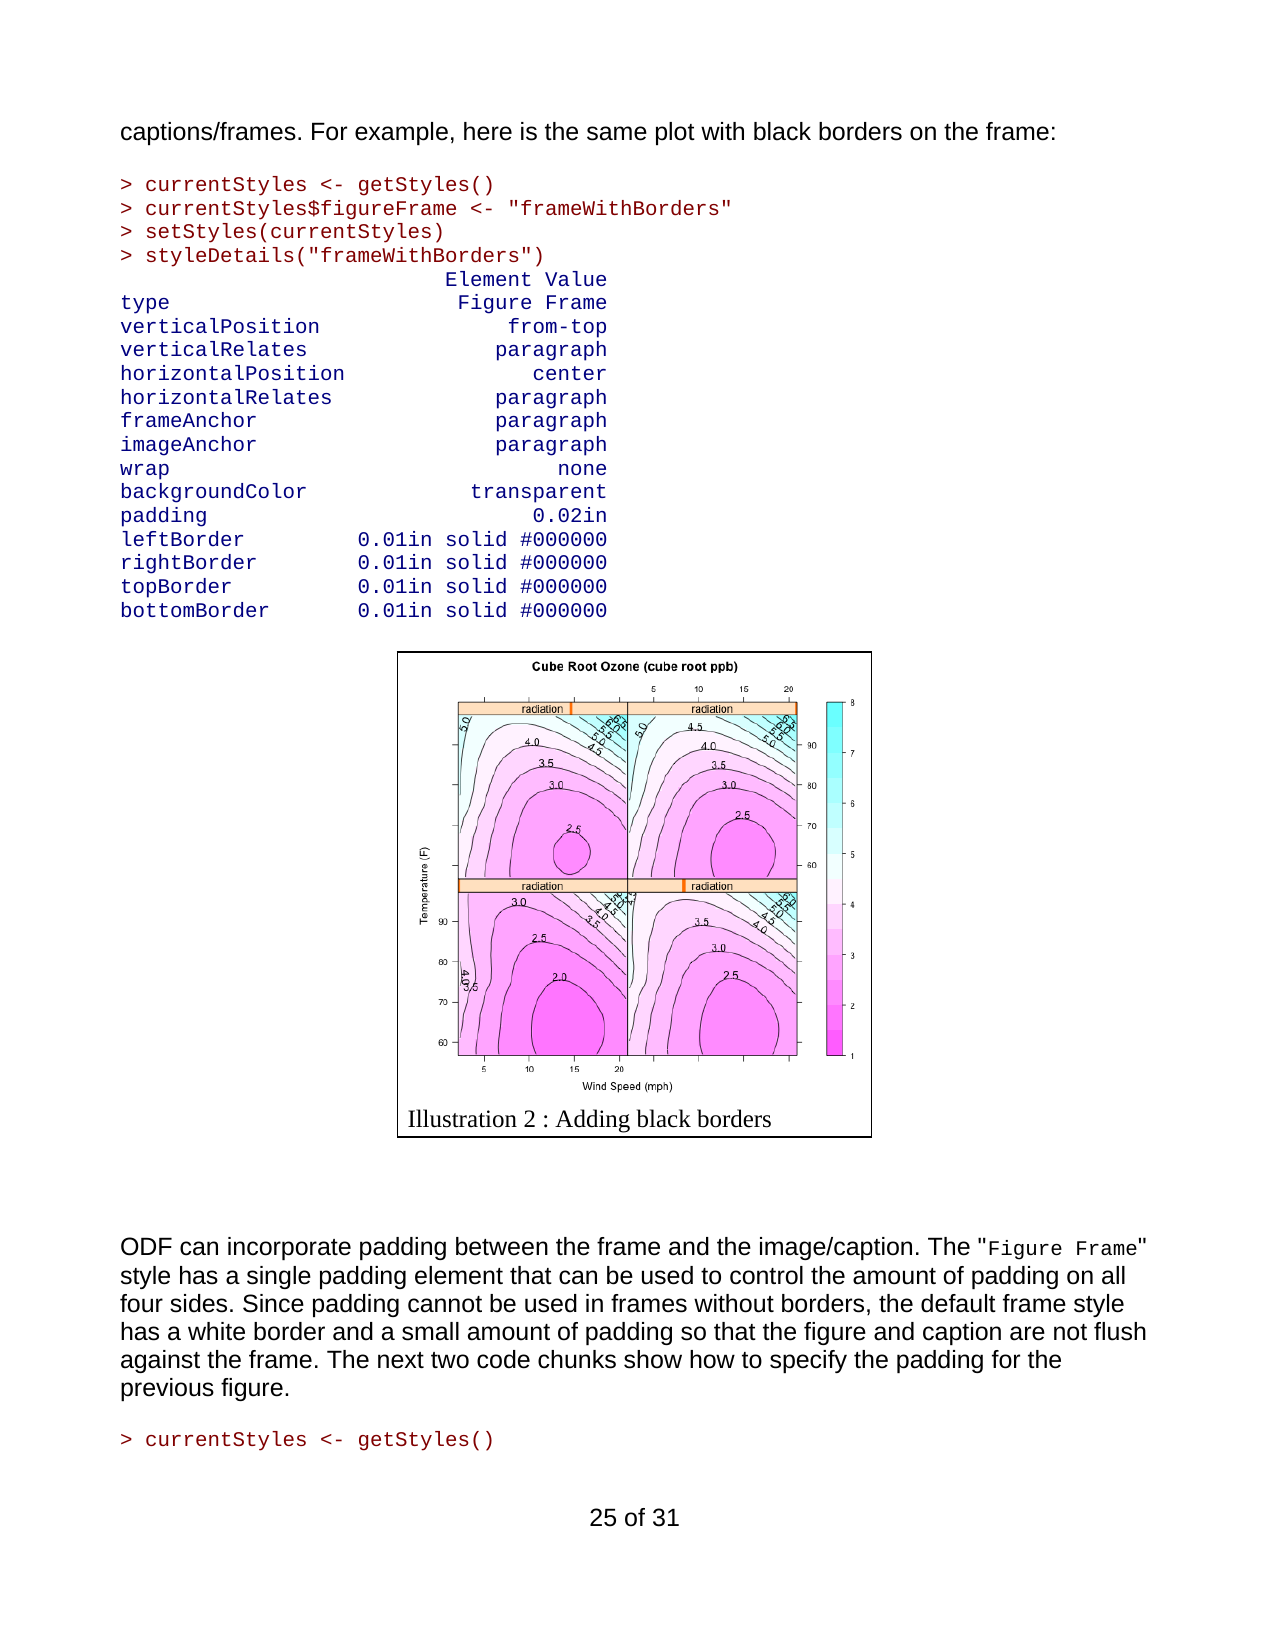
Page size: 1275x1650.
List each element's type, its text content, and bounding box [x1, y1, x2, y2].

text > styleDetails("frameWithBorders") [120, 245, 1149, 268]
text horizontalRelates paragraph [120, 387, 1149, 410]
text > currentStyles$figureFrame <- "frameWithBorders" [120, 198, 1149, 221]
text bottomBorder 0.01in solid #000000 [120, 599, 1149, 623]
text rightBorder 0.01in solid #000000 [120, 552, 1149, 576]
text leftBorder 0.01in solid #000000 [120, 529, 1149, 552]
text type Figure Frame [120, 292, 1149, 316]
text Illustration 2 : Adding black borders [401, 655, 868, 1133]
text ODF can incorporate padding between the frame and the image/caption. The "Figure Frame" style has a single padding element that can be used to control the amount of padding on all four sides. Since padding cannot be used in frames without borders, the default frame style has a white border and a small amount of padding so that the figure and caption are not flush against the frame. The next two code chunks show how to specify the padding for the previous figure. [120, 1233, 1149, 1401]
text padding 0.02in [120, 505, 1149, 529]
picture [409, 655, 860, 1106]
text wrap none [120, 458, 1149, 481]
text verticalRelates paragraph [120, 339, 1149, 363]
text frameAnchor paragraph [120, 410, 1149, 434]
text imageAnchor paragraph [120, 434, 1149, 458]
text > setStyles(currentStyles) [120, 221, 1149, 245]
text > currentStyles <- getStyles() [120, 174, 1149, 198]
text Element Value [120, 268, 1149, 292]
text captions/frames. For example, here is the same plot with black borders on the frame: [120, 118, 1149, 146]
text backgroundColor transparent [120, 481, 1149, 505]
text horizontalPosition center [120, 363, 1149, 387]
text verticalPosition from-top [120, 316, 1149, 339]
text topBorder 0.01in solid #000000 [120, 576, 1149, 599]
text > currentStyles <- getStyles() [120, 1429, 1149, 1453]
